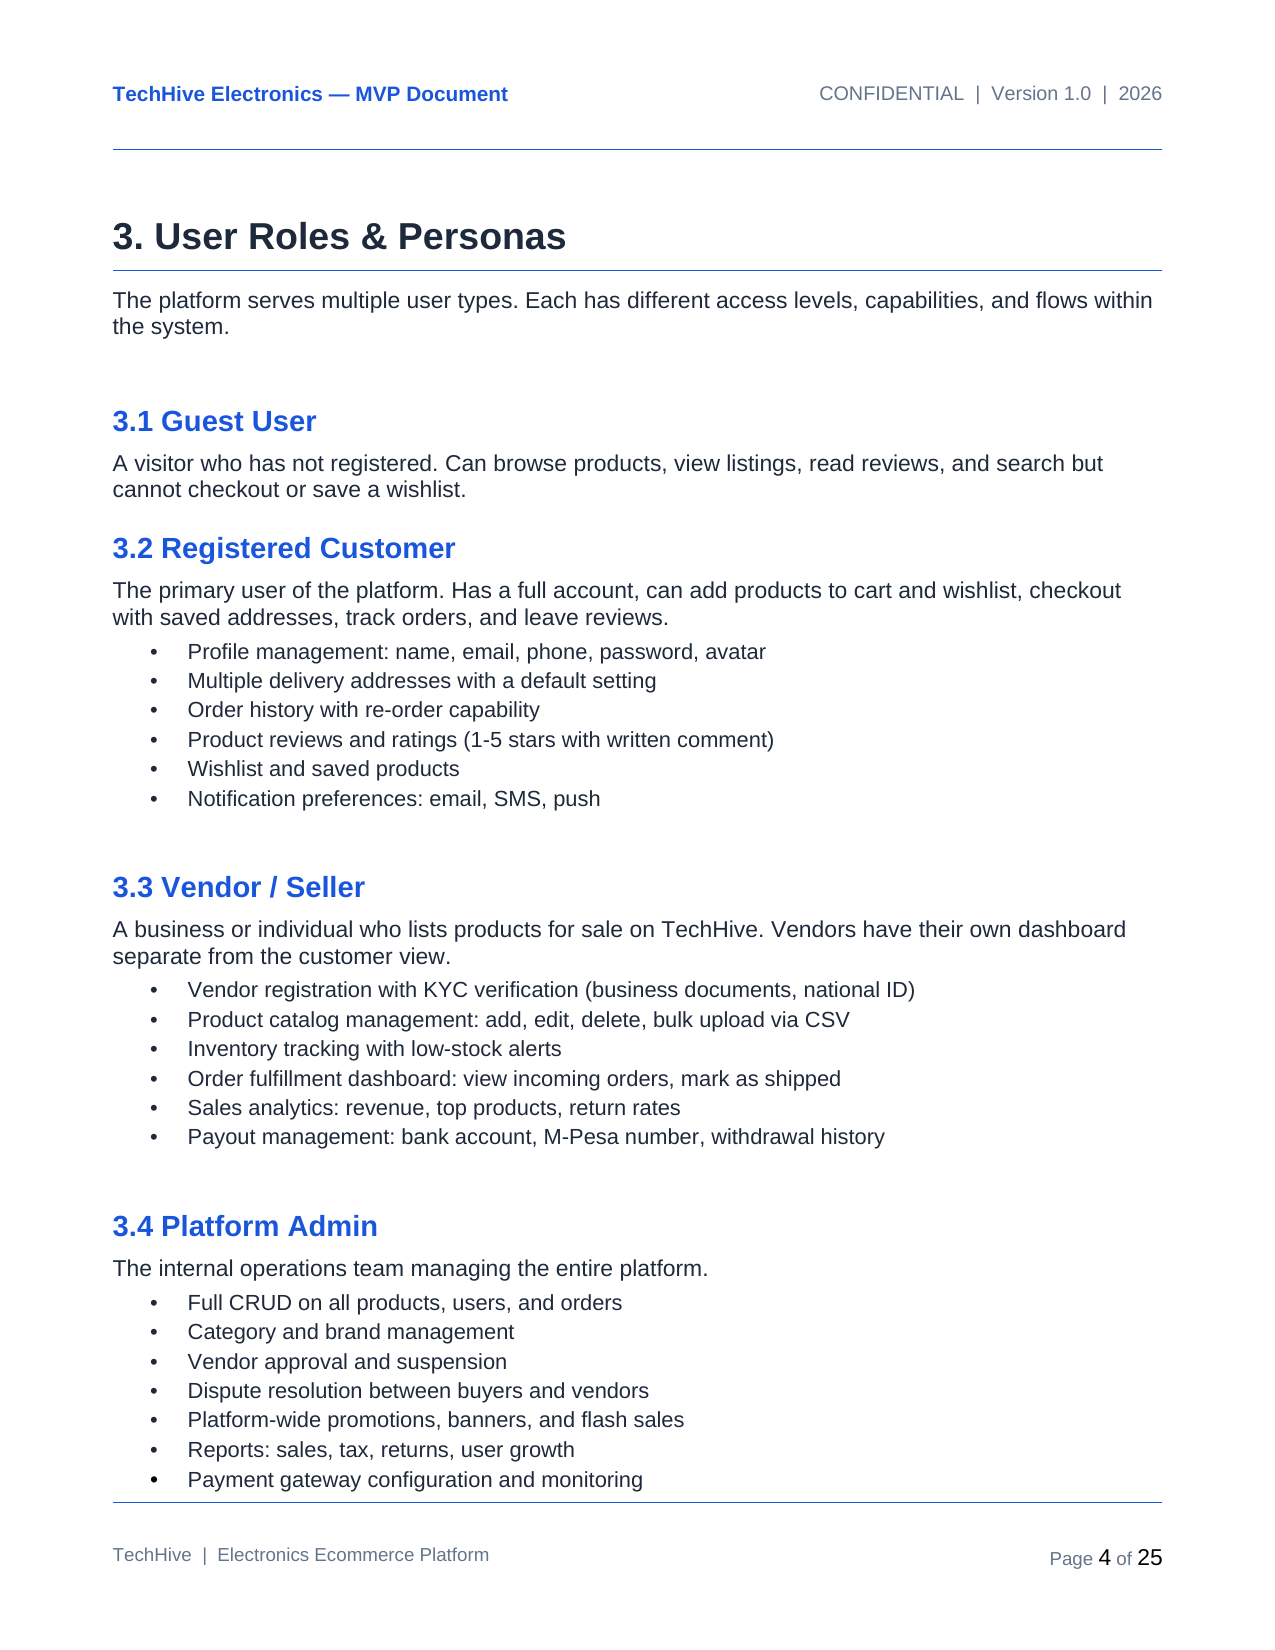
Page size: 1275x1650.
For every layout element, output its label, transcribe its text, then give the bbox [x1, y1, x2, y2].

list Order fulfillment dashboard: view incoming orders, mark as shipped [150, 1066, 1162, 1091]
subtitle 3.4 Platform Admin [112, 1209, 1162, 1243]
list Profile management: name, email, phone, password, avatar [150, 638, 1162, 664]
subtitle 3.3 Vendor / Seller [112, 870, 1162, 904]
list Product reviews and ratings (1-5 stars with written comment) [150, 727, 1162, 752]
list Platform-wide promotions, banners, and flash sales [150, 1407, 1162, 1433]
list Wishlist and saved products [150, 756, 1162, 781]
text A visitor who has not registered. Can browse products, view listings, read reviews, and search but cannot checkout or save a wishlist. [112, 449, 1162, 502]
subtitle 3.1 Guest User [112, 403, 1162, 437]
list Inventory tracking with low-stock alerts [150, 1036, 1162, 1061]
list Product catalog management: add, edit, delete, bulk upload via CSV [150, 1007, 1162, 1032]
list Notification preferences: email, SMS, push [150, 785, 1162, 811]
list Full CRUD on all products, users, and orders [150, 1290, 1162, 1315]
list Payment gateway configuration and monitoring [150, 1466, 1162, 1492]
text The primary user of the platform. Has a full account, can add products to cart and wishlist, checkout with saved addresses, track orders, and leave reviews. [112, 577, 1162, 630]
list Sales analytics: revenue, top products, return rates [150, 1095, 1162, 1120]
list Vendor approval and suspension [150, 1349, 1162, 1374]
list Category and brand management [150, 1319, 1162, 1344]
text A business or individual who lists products for sale on TechHive. Vendors have their own dashboard separate from the customer view. [112, 916, 1162, 969]
subtitle 3. User Roles & Personas [112, 214, 1162, 270]
list Dispute resolution between buyers and vendors [150, 1378, 1162, 1403]
list Multiple delivery addresses with a default setting [150, 668, 1162, 693]
subtitle 3.2 Registered Customer [112, 531, 1162, 565]
list Payout management: bank account, M-Pesa number, withdrawal history [150, 1124, 1162, 1149]
list Order history with re-order capability [150, 697, 1162, 722]
list Reports: sales, tax, returns, user growth [150, 1437, 1162, 1462]
text The internal operations team managing the entire platform. [112, 1255, 1162, 1282]
list Vendor registration with KYC verification (business documents, national ID) [150, 977, 1162, 1003]
text The platform serves multiple user types. Each has different access levels, capabilities, and flows within the system. [112, 287, 1162, 340]
